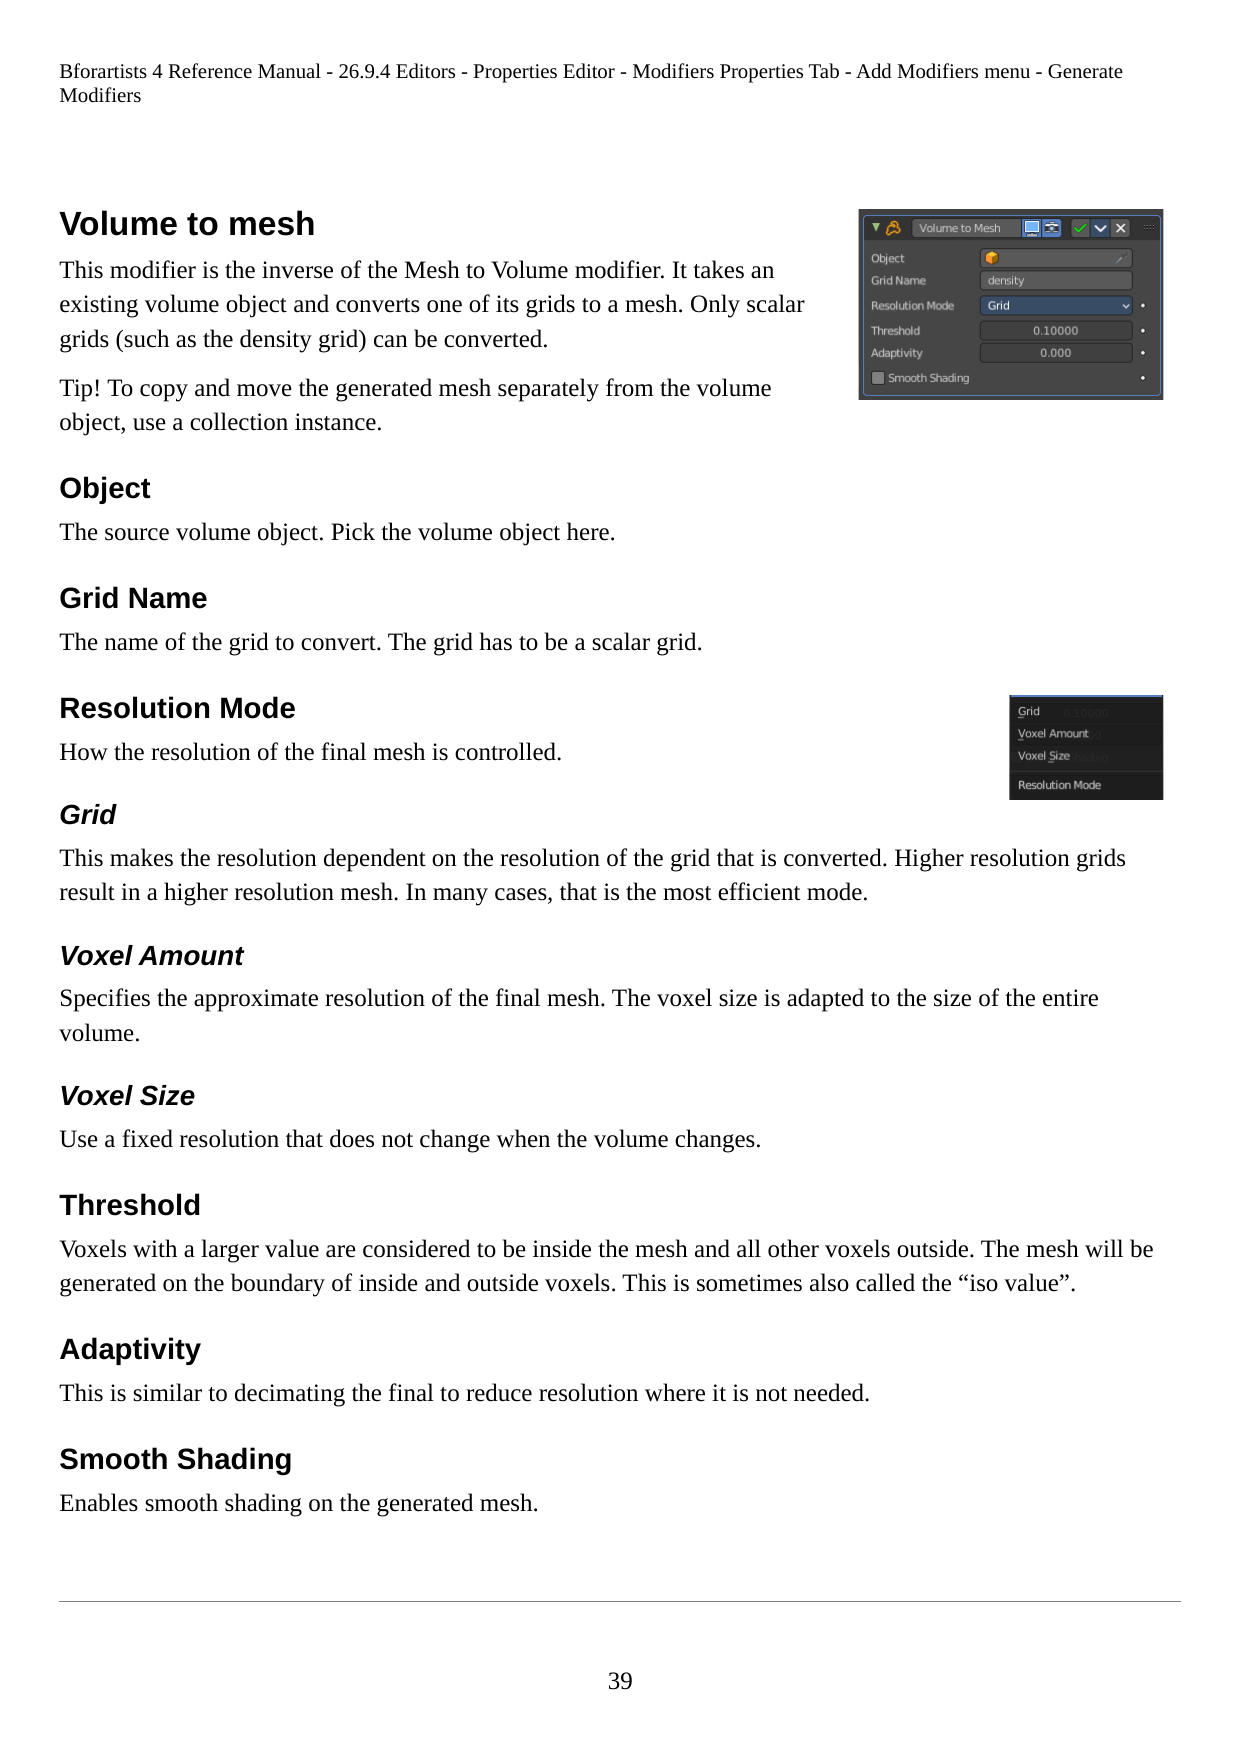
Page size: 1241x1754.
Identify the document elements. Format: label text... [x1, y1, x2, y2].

text How the resolution of the final mesh is controlled. [59, 737, 1009, 766]
text The source volume object. Pick the volume object here. [59, 517, 1181, 546]
subtitle Adaptivity [59, 1332, 1181, 1366]
text Tip! To copy and move the generated mesh separately from the volume object, use a collection instance. [59, 373, 1181, 436]
subtitle Resolution Mode [59, 691, 1181, 724]
text This is similar to decimating the final to reduce resolution where it is not needed. [59, 1378, 1181, 1407]
picture [858, 209, 1164, 400]
text The name of the grid to convert. The grid has to be a scalar grid. [59, 627, 1181, 656]
text This modifier is the inverse of the Mesh to Volume modifier. It takes an existing volume object and converts one of its grids to a mesh. Only scalar grids (such as the density grid) can be converted. [59, 255, 858, 353]
subtitle Volume to mesh [59, 204, 1181, 242]
subtitle Grid Name [59, 581, 1181, 615]
text Use a fixed resolution that does not change when the volume changes. [59, 1124, 1181, 1153]
subtitle Object [59, 471, 1181, 505]
subtitle Voxel Size [59, 1079, 1181, 1111]
text Voxels with a larger value are considered to be inside the mesh and all other voxels outside. The mesh will be generated on the boundary of inside and outside voxels. This is sometimes also called the “iso value”. [59, 1234, 1181, 1297]
subtitle Grid [59, 799, 1181, 831]
picture [1009, 695, 1164, 800]
subtitle Voxel Amount [59, 939, 1181, 971]
text Specifies the approximate resolution of the final mesh. The voxel size is adapted to the size of the entire volume. [59, 983, 1181, 1047]
subtitle Threshold [59, 1187, 1181, 1221]
subtitle Smooth Shading [59, 1442, 1181, 1476]
text Enables smooth shading on the generated mesh. [59, 1488, 1181, 1517]
text This makes the resolution dependent on the resolution of the grid that is converted. Higher resolution grids result in a higher resolution mesh. In many cases, that is the most efficient mode. [59, 843, 1181, 906]
